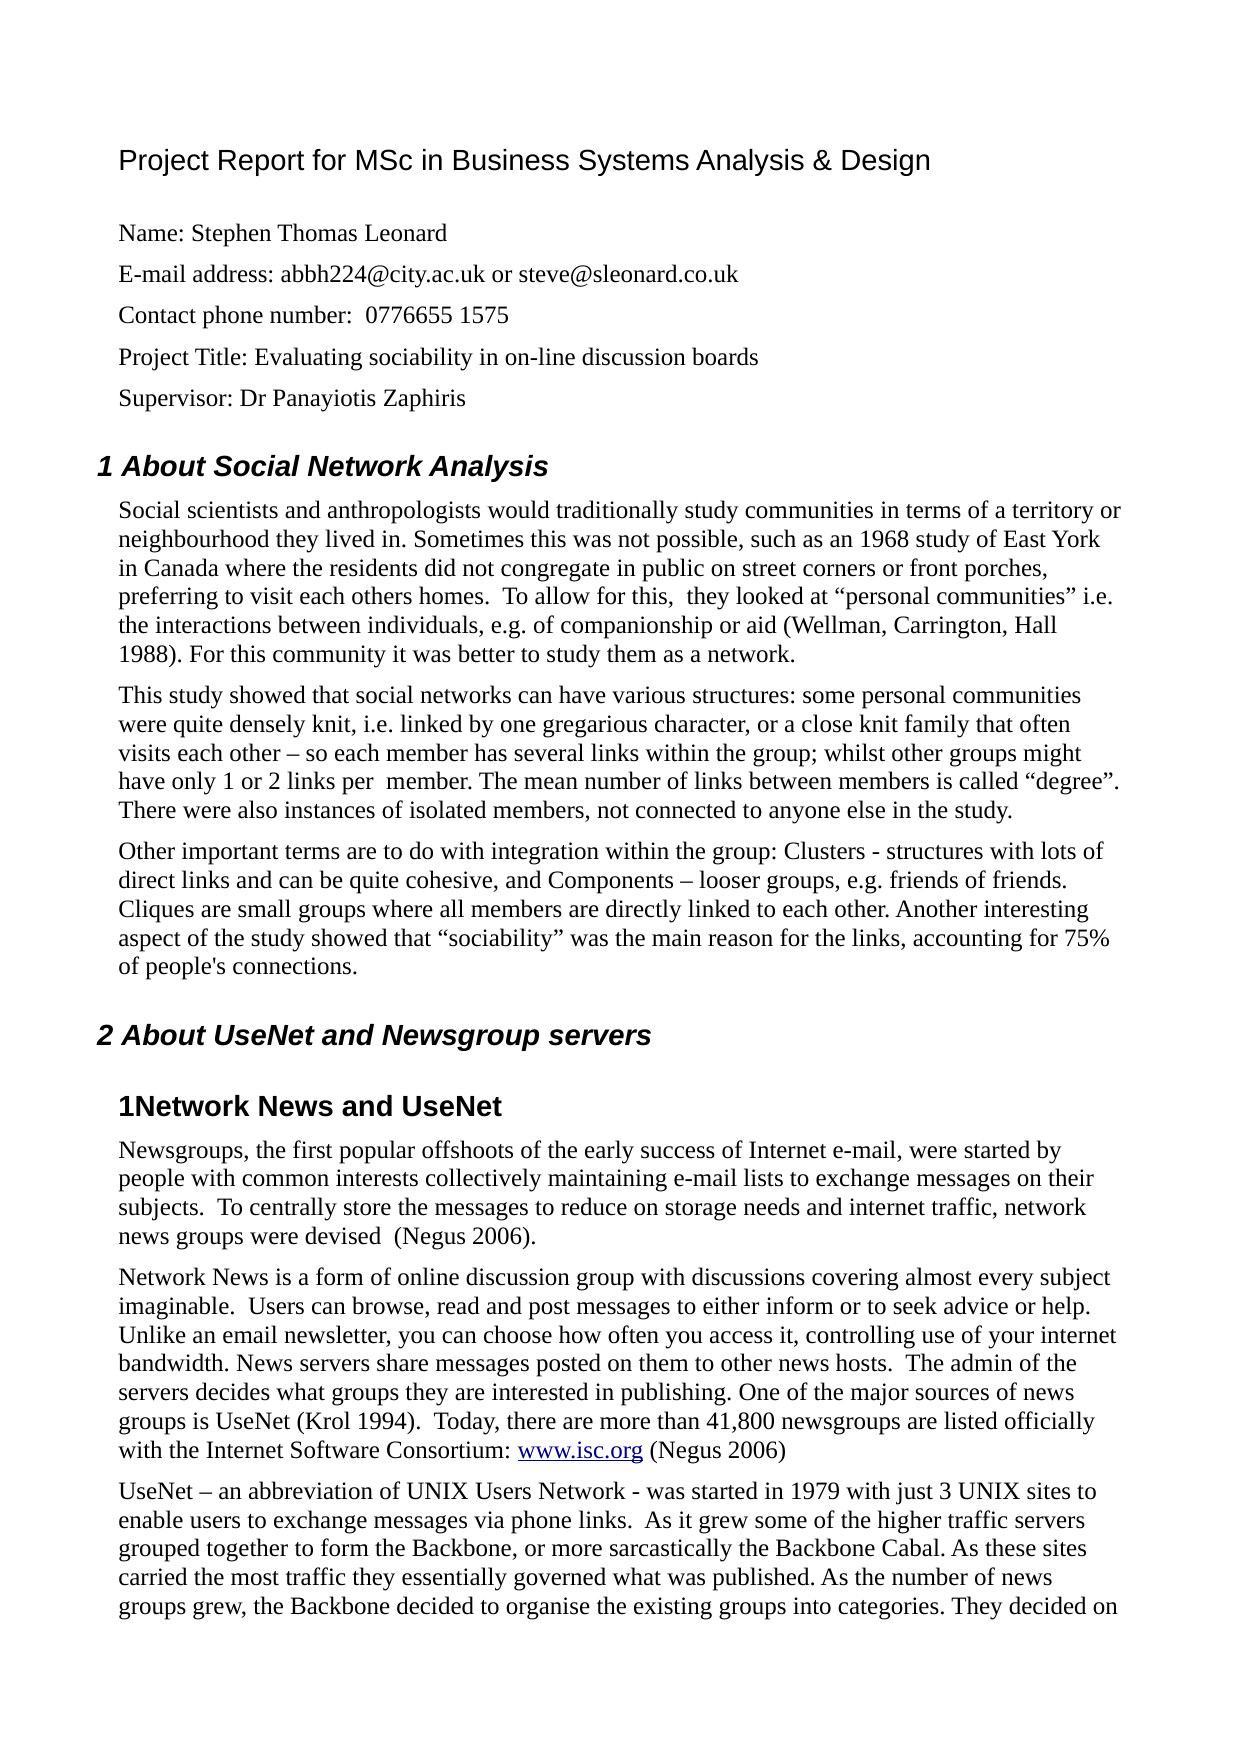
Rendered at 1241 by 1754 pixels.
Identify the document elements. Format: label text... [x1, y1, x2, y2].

text Other important terms are to do with integration within the group: Clusters - structures with lots of direct links and can be quite cohesive, and Components – looser groups, e.g. friends of friends. Cliques are small groups where all members are directly linked to each other. Another interesting aspect of the study showed that “sociability” was the main reason for the links, accounting for 75% of people's connections. [118, 836, 1122, 980]
text Newsgroups, the first popular offshoots of the early success of Internet e-mail, were started by people with common interests collectively maintaining e-mail lists to exchange messages on their subjects. To centrally store the messages to reduce on storage needs and internet traffic, network news groups were devised (Negus 2006). [118, 1135, 1122, 1250]
text This study showed that social networks can have various structures: some personal communities were quite densely knit, i.e. linked by one gregarious character, or a close knit family that often visits each other – so each member has several links within the group; whilst other groups might have only 1 or 2 links per member. The mean number of links between members is called “degree”. There were also instances of isolated members, not connected to anyone else in the study. [118, 680, 1122, 824]
text Social scientists and anthropologists would traditionally study communities in terms of a territory or neighbourhood they lived in. Sometimes this was not possible, such as an 1968 study of East York in Canada where the residents did not congregate in public on street corners or front porches, preferring to visit each others homes. To allow for this, they looked at “personal communities” i.e. the interactions between individuals, e.g. of companionship or aid (Wellman, Carrington, Hall 1988). For this community it was better to study them as a network. [118, 495, 1122, 668]
subtitle About UseNet and Newsgroup servers [118, 1018, 1122, 1051]
text E-mail address: abbh224@city.ac.uk or steve@sleonard.co.uk [118, 259, 1122, 288]
text Supervisor: Dr Panayiotis Zaphiris [118, 383, 1122, 412]
subtitle Network News and UseNet [118, 1089, 1122, 1122]
text Network News is a form of online discussion group with discussions covering almost every subject imaginable. Users can browse, read and post messages to either inform or to seek advice or help. Unlike an email newsletter, you can choose how often you access it, controlling use of your internet bandwidth. News servers share messages posted on them to other news hosts. The admin of the servers decides what groups they are interested in publishing. One of the major sources of news groups is UseNet (Krol 1994). Today, there are more than 41,800 newsgroups are listed officially with the Internet Software Consortium: www.isc.org (Negus 2006) [118, 1262, 1122, 1463]
text Project Title: Evaluating sociability in on-line discussion boards [118, 342, 1122, 370]
text UseNet – an abbreviation of UNIX Users Network - was started in 1979 with just 3 UNIX sites to enable users to exchange messages via phone links. As it grew some of the higher traffic servers grouped together to form the Backbone, or more sarcastically the Backbone Cabal. As these sites carried the most traffic they essentially governed what was published. As the number of news groups grew, the Backbone decided to organise the existing groups into categories. They decided on [118, 1476, 1122, 1620]
subtitle About Social Network Analysis [118, 449, 1122, 483]
text Contact phone number: 0776655 1575 [118, 300, 1122, 329]
text Name: Stephen Thomas Leonard [118, 218, 1122, 247]
subtitle Project Report for MSc in Business Systems Analysis & Design [118, 143, 1122, 177]
